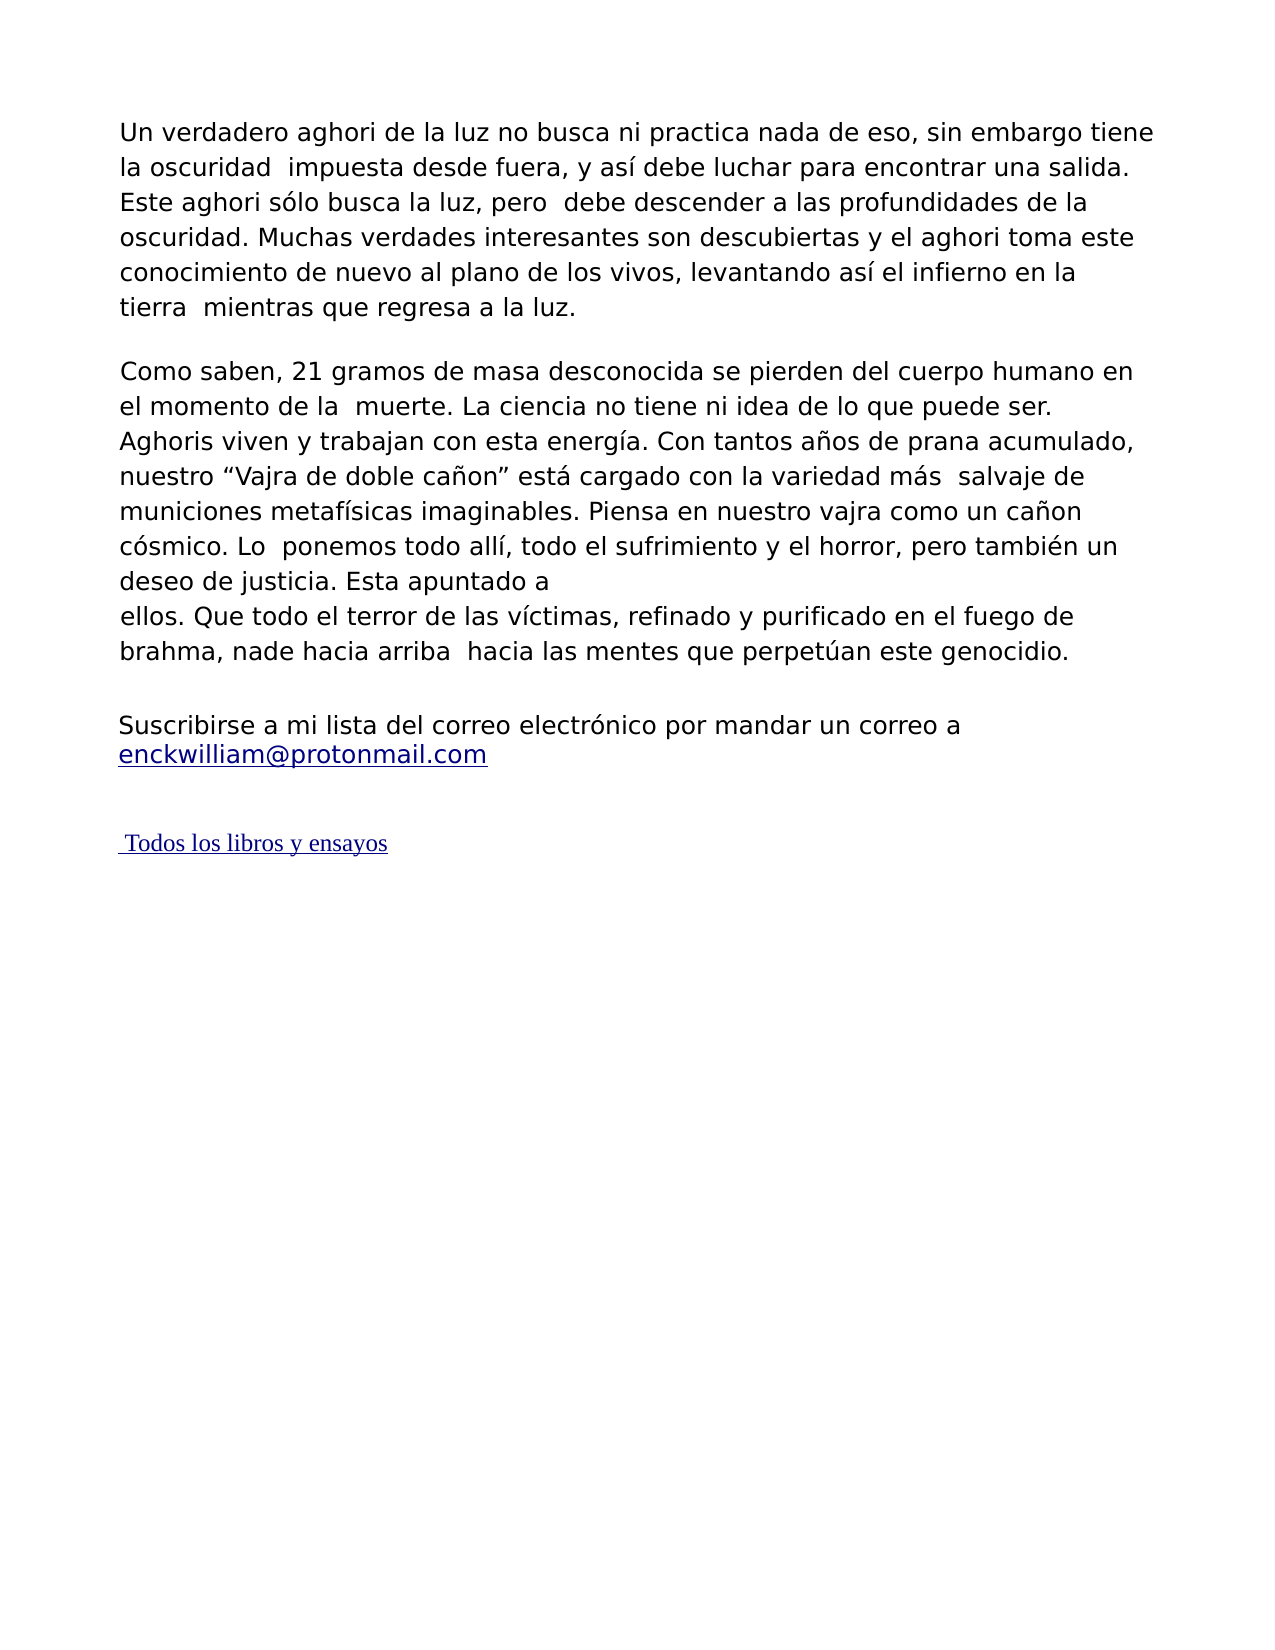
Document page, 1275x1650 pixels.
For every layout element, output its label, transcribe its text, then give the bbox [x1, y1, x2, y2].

text Como saben, 21 gramos de masa desconocida se pierden del cuerpo humano en el momento de la muerte. La ciencia no tiene ni idea de lo que puede ser. Aghoris viven y trabajan con esta energía. Con tantos años de prana acumulado, nuestro “Vajra de doble cañon” está cargado con la variedad más salvaje de municiones metafísicas imaginables. Piensa en nuestro vajra como un cañon cósmico. Lo ponemos todo allí, todo el sufrimiento y el horror, pero también un deseo de justicia. Esta apuntado a [119, 357, 1153, 597]
text ellos. Que todo el terror de las víctimas, refinado y purificado en el fuego de brahma, nade hacia arriba hacia las mentes que perpetúan este genocidio. [119, 602, 1152, 667]
text Un verdadero aghori de la luz no busca ni practica nada de eso, sin embargo tiene la oscuridad impuesta desde fuera, y así debe luchar para encontrar una salida. Este aghori sólo busca la luz, pero debe descender a las profundidades de la oscuridad. Muchas verdades interesantes son descubiertas y el aghori toma este conocimiento de nuevo al plano de los vivos, levantando así el infierno en la tierra mientras que regresa a la luz. [119, 118, 1154, 322]
text Suscribirse a mi lista del correo electrónico por mandar un correo a enckwilliam@protonmail.com Todos los libros y ensayos [118, 711, 1157, 857]
